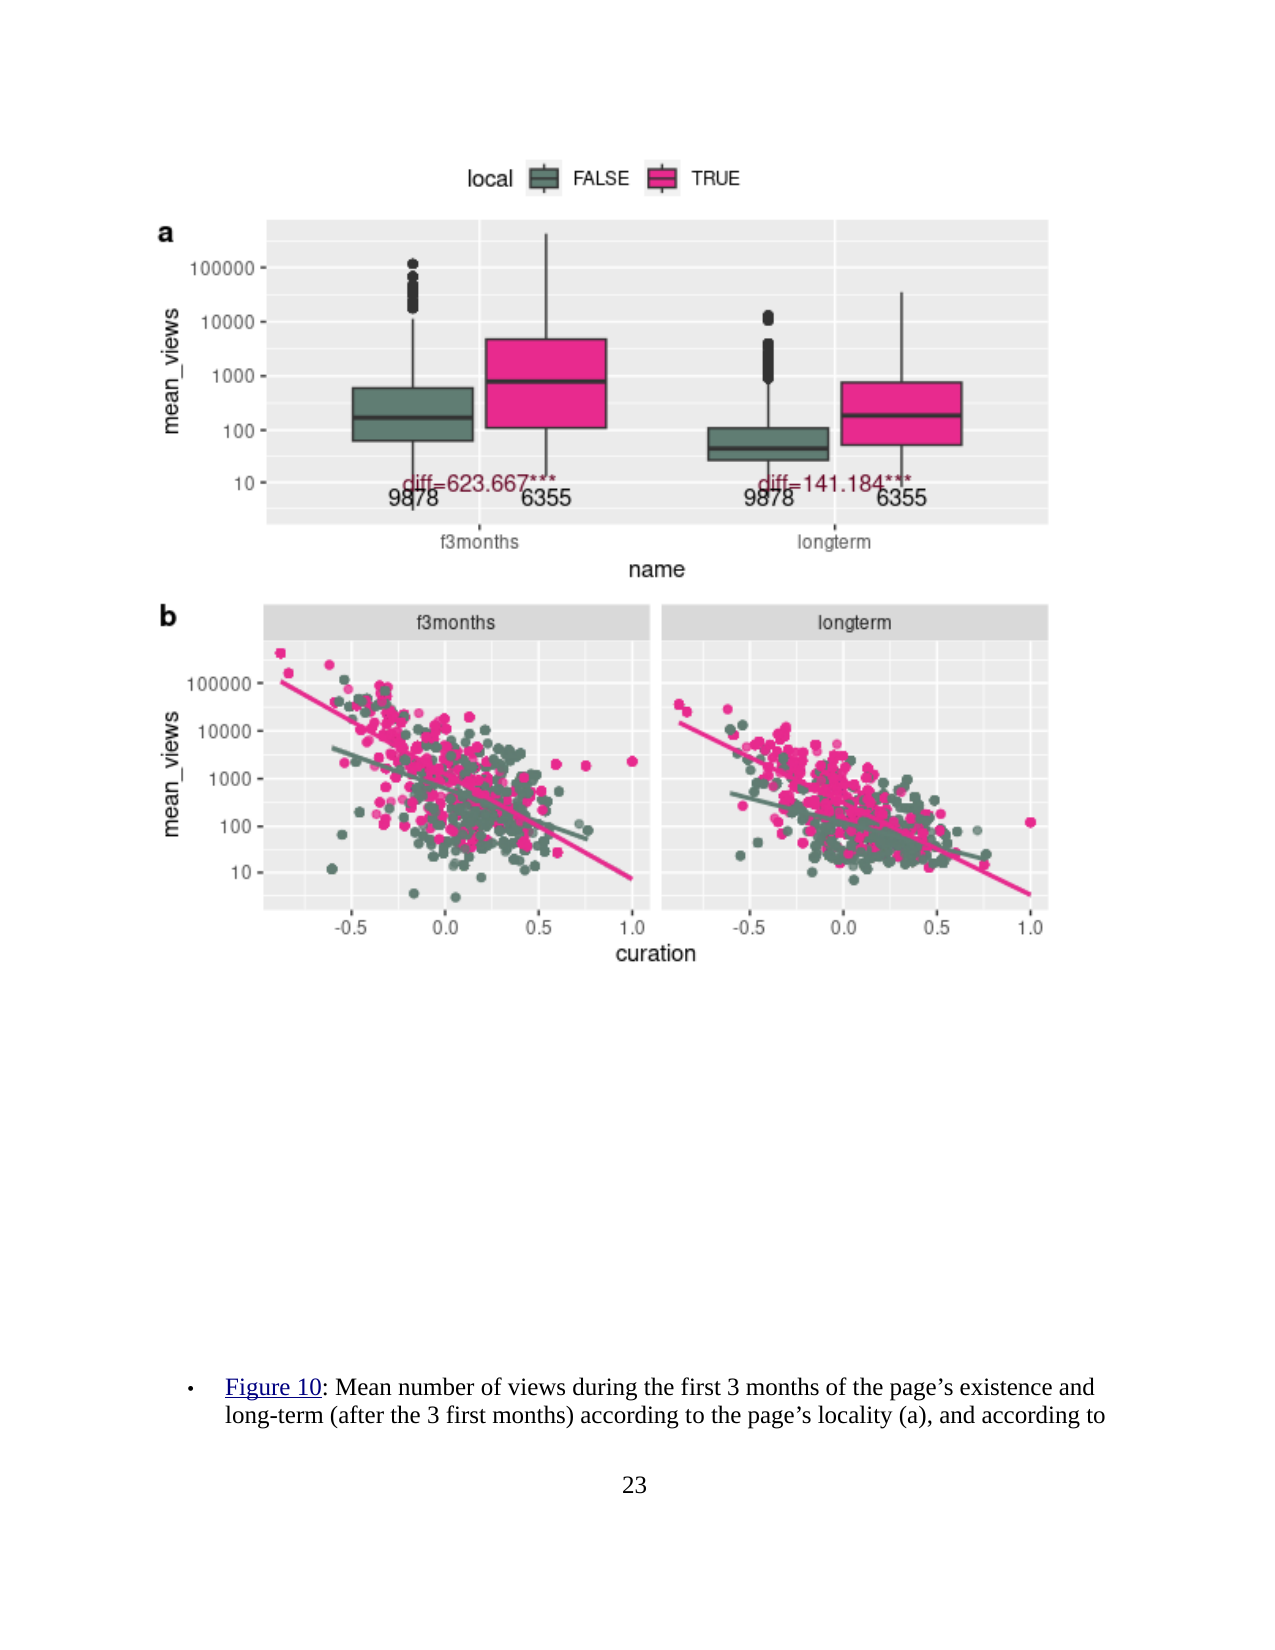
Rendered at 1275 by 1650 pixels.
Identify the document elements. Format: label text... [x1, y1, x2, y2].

list Figure 10: Mean number of views during the first 3 months of the page’s existence and long-term (after the 3 first months) according to the page’s locality (a), and according to [187, 1372, 1125, 1429]
picture [150, 150, 1060, 1363]
